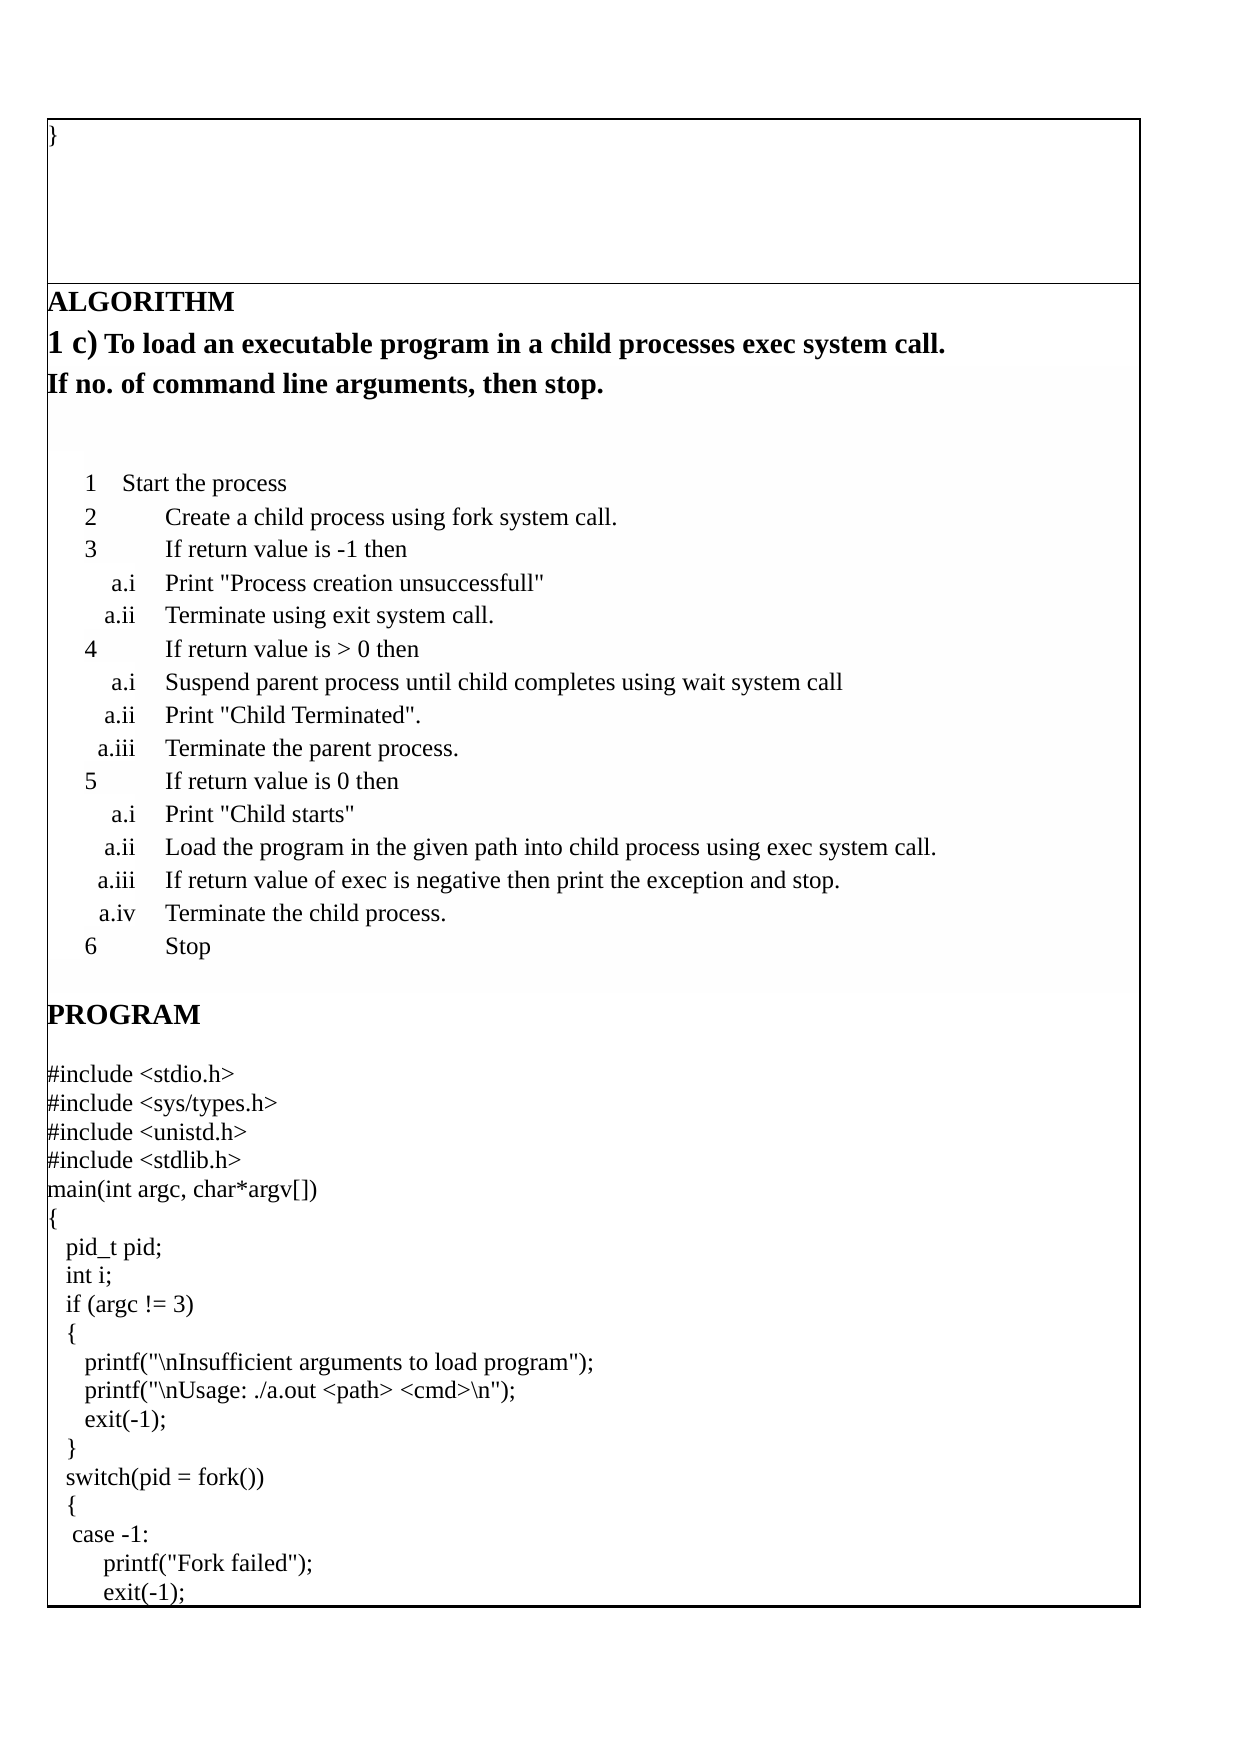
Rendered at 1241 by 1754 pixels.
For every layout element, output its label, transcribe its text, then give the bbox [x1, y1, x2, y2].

table_cell ALGORITHM 1 c) To load an executable program in a child processes exec system call. If no. of command line arguments, then stop. Start the process Create a child process using fork system call. If return value is -1 then Print "Process creation unsuccessfull" Terminate using exit system call. If return value is > 0 then Suspend parent process until child completes using wait system call Print "Child Terminated". Terminate the parent process. If return value is 0 then Print "Child starts" Load the program in the given path into child process using exec system call. If return value of exec is negative then print the exception and stop. Terminate the child process. Stop PROGRAM #include <stdio.h> #include <sys/types.h> #include <unistd.h> #include <stdlib.h> main(int argc, char*argv[]) { pid_t pid; int i; if (argc != 3) { printf("\nInsufficient arguments to load program"); printf("\nUsage: ./a.out <path> <cmd>\n"); exit(-1); } switch(pid = fork()) { case -1: printf("Fork failed"); exit(-1); case 0: printf("Child process\n"); i = execl(argv[1], argv[2],0); if (i < 0) { printf("%s program not loaded using exec system call\n", argv[2]); exit(-1); } default: wait(NULL); printf("Child Terminated\n"); exit(0); } } 2. To create a program and to list all the files in the directory ALGORITHM Step 1: Import libraries Step 2: Open directory stream using opendir() and store its reference to *dir of DIR type. Step 3: Input source path to list all files and sub-directories. Store it in some variable say path. Step 4: Initialize another variable of pointer to structure dirent type, say struct dirent *dp. Step 5: Read next element from directory stream using dp=readdir(dirp) . Step 6: Print current directory stream item name, using dp->d_name. Step 7: Repeat steps 5 and 6 till dp!=NULL. Step 8: Finally, close the directory stream pointed by dir variable. PROGRAM #include<stdio.h> #include<dirent.h> #include<stdlib.h> void main() { DIR *dirp; struct dirent *dp; if((dirp=opendir("/home/user/krishnar "))==NULL) { printf("\n cannot open"); exit(1); } for(dp=readdir(dirp);dp!=NULL;dp=readdir(dirp)) { if(dp->d_type==DT_REG) printf("%s\n",dp->d_name); } closedir(dirp); } [48, 993, 1139, 1605]
table_cell ALGORITHM 1 c) To load an executable program in a child processes exec system call. If no. of command line arguments, then stop. Start the process Create a child process using fork system call. If return value is -1 then Print "Process creation unsuccessfull" Terminate using exit system call. If return value is > 0 then Suspend parent process until child completes using wait system call Print "Child Terminated". Terminate the parent process. If return value is 0 then Print "Child starts" Load the program in the given path into child process using exec system call. If return value of exec is negative then print the exception and stop. Terminate the child process. Stop PROGRAM #include <stdio.h> #include <sys/types.h> #include <unistd.h> #include <stdlib.h> main(int argc, char*argv[]) { pid_t pid; int i; if (argc != 3) { printf("\nInsufficient arguments to load program"); printf("\nUsage: ./a.out <path> <cmd>\n"); exit(-1); } switch(pid = fork()) { case -1: printf("Fork failed"); exit(-1); case 0: printf("Child process\n"); i = execl(argv[1], argv[2],0); if (i < 0) { printf("%s program not loaded using exec system call\n", argv[2]); exit(-1); } default: wait(NULL); printf("Child Terminated\n"); exit(0); } } 2. To create a program and to list all the files in the directory ALGORITHM Step 1: Import libraries Step 2: Open directory stream using opendir() and store its reference to *dir of DIR type. Step 3: Input source path to list all files and sub-directories. Store it in some variable say path. Step 4: Initialize another variable of pointer to structure dirent type, say struct dirent *dp. Step 5: Read next element from directory stream using dp=readdir(dirp) . Step 6: Print current directory stream item name, using dp->d_name. Step 7: Repeat steps 5 and 6 till dp!=NULL. Step 8: Finally, close the directory stream pointed by dir variable. PROGRAM #include<stdio.h> #include<dirent.h> #include<stdlib.h> void main() { DIR *dirp; struct dirent *dp; if((dirp=opendir("/home/user/krishnar "))==NULL) { printf("\n cannot open"); exit(1); } for(dp=readdir(dirp);dp!=NULL;dp=readdir(dirp)) { if(dp->d_type==DT_REG) printf("%s\n",dp->d_name); } closedir(dirp); } [48, 451, 135, 959]
table_cell } [48, 120, 1139, 283]
table_cell ALGORITHM 1 c) To load an executable program in a child processes exec system call. If no. of command line arguments, then stop. Start the process Create a child process using fork system call. If return value is -1 then Print "Process creation unsuccessfull" Terminate using exit system call. If return value is > 0 then Suspend parent process until child completes using wait system call Print "Child Terminated". Terminate the parent process. If return value is 0 then Print "Child starts" Load the program in the given path into child process using exec system call. If return value of exec is negative then print the exception and stop. Terminate the child process. Stop PROGRAM #include <stdio.h> #include <sys/types.h> #include <unistd.h> #include <stdlib.h> main(int argc, char*argv[]) { pid_t pid; int i; if (argc != 3) { printf("\nInsufficient arguments to load program"); printf("\nUsage: ./a.out <path> <cmd>\n"); exit(-1); } switch(pid = fork()) { case -1: printf("Fork failed"); exit(-1); case 0: printf("Child process\n"); i = execl(argv[1], argv[2],0); if (i < 0) { printf("%s program not loaded using exec system call\n", argv[2]); exit(-1); } default: wait(NULL); printf("Child Terminated\n"); exit(0); } } 2. To create a program and to list all the files in the directory ALGORITHM Step 1: Import libraries Step 2: Open directory stream using opendir() and store its reference to *dir of DIR type. Step 3: Input source path to list all files and sub-directories. Store it in some variable say path. Step 4: Initialize another variable of pointer to structure dirent type, say struct dirent *dp. Step 5: Read next element from directory stream using dp=readdir(dirp) . Step 6: Print current directory stream item name, using dp->d_name. Step 7: Repeat steps 5 and 6 till dp!=NULL. Step 8: Finally, close the directory stream pointed by dir variable. PROGRAM #include<stdio.h> #include<dirent.h> #include<stdlib.h> void main() { DIR *dirp; struct dirent *dp; if((dirp=opendir("/home/user/krishnar "))==NULL) { printf("\n cannot open"); exit(1); } for(dp=readdir(dirp);dp!=NULL;dp=readdir(dirp)) { if(dp->d_type==DT_REG) printf("%s\n",dp->d_name); } closedir(dirp); } [48, 284, 1139, 366]
